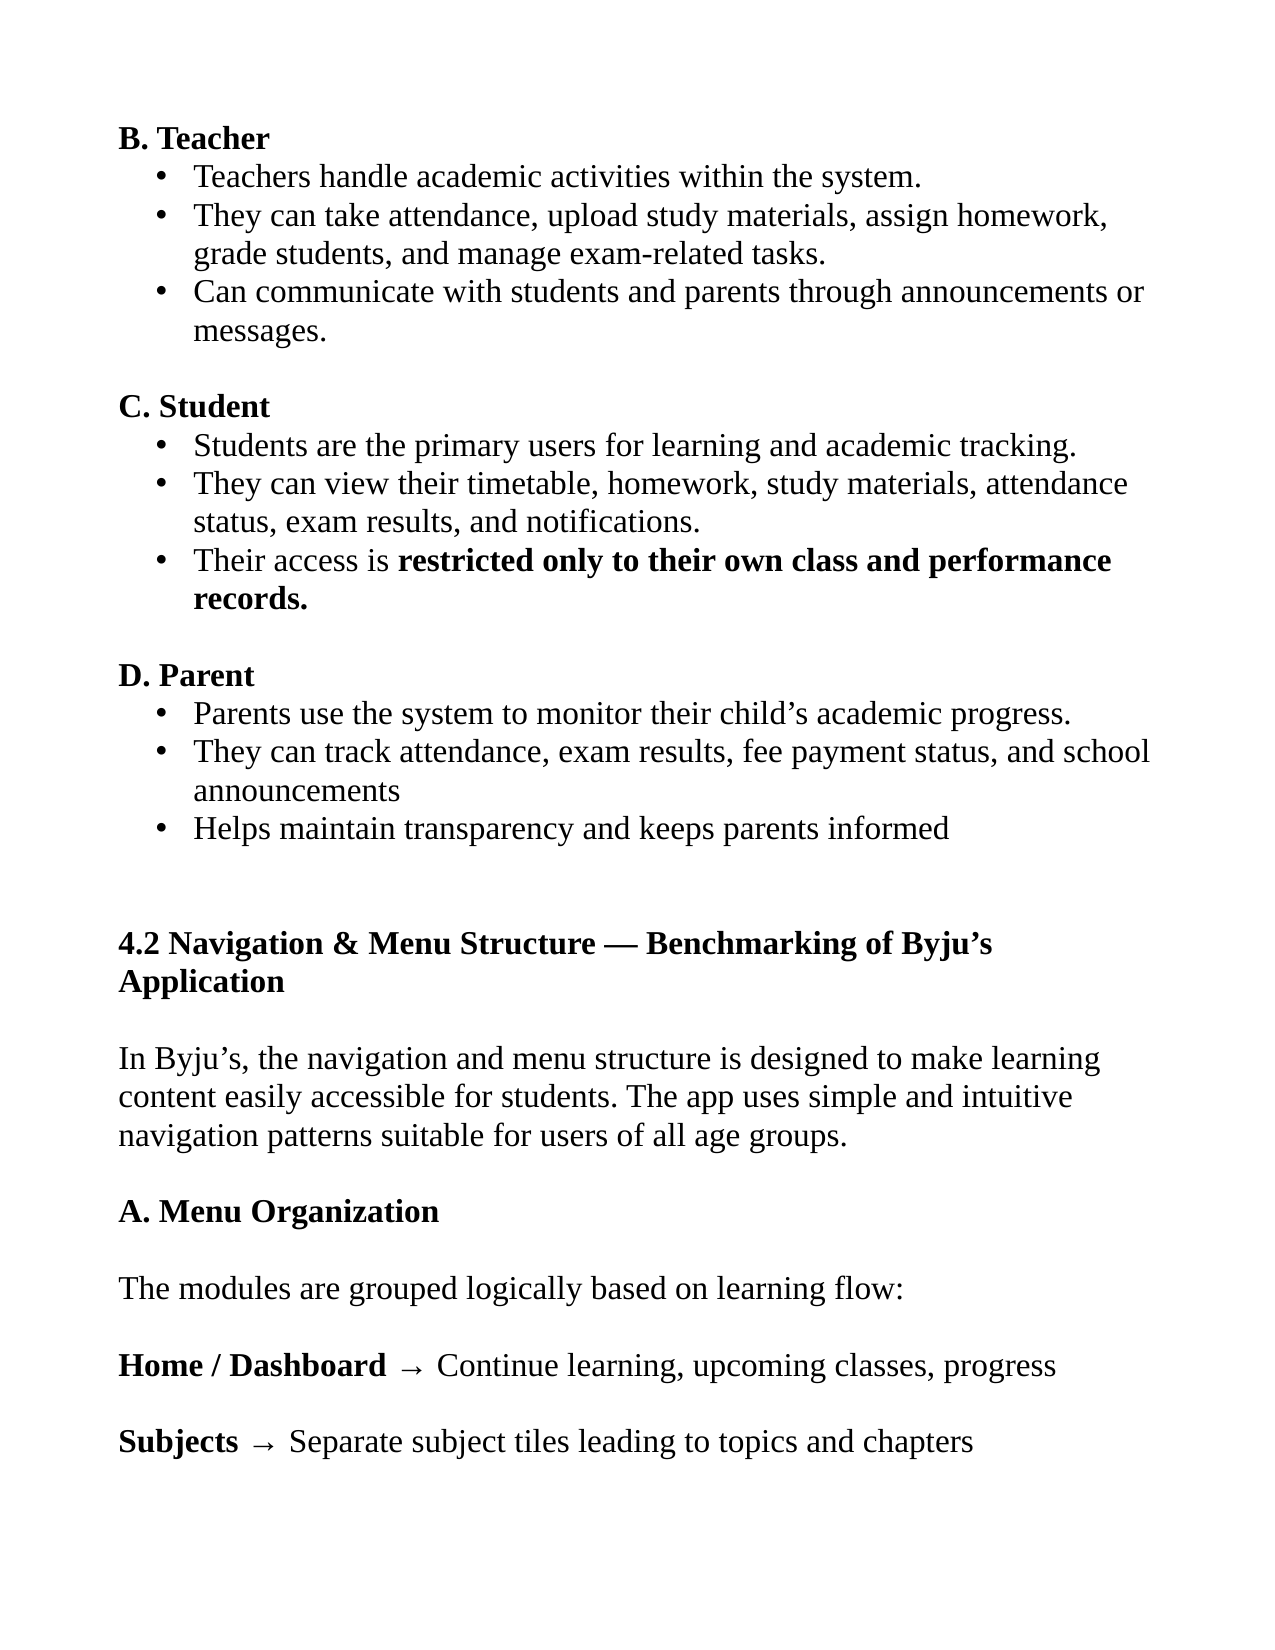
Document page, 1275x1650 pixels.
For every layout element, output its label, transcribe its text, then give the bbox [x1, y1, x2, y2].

list Their access is restricted only to their own class and performance records. [156, 540, 1157, 616]
list They can track attendance, exam results, fee payment status, and school announcements [156, 731, 1157, 808]
list They can view their timetable, homework, study materials, attendance status, exam results, and notifications. [156, 463, 1157, 540]
list Parents use the system to monitor their child’s academic progress. [156, 693, 1157, 731]
list Helps maintain transparency and keeps parents informed [156, 808, 1157, 846]
text D. Parent [118, 655, 1157, 693]
list They can take attendance, upload study materials, assign homework, grade students, and manage exam-related tasks. [156, 195, 1157, 271]
text Subjects → Separate subject tiles leading to topics and chapters [118, 1421, 1157, 1460]
list Students are the primary users for learning and academic tracking. [156, 425, 1157, 463]
list Teachers handle academic activities within the system. [156, 156, 1157, 195]
text In Byju’s, the navigation and menu structure is designed to make learning content easily accessible for students. The app uses simple and intuitive navigation patterns suitable for users of all age groups. [118, 1038, 1157, 1153]
text Home / Dashboard → Continue learning, upcoming classes, progress [118, 1345, 1157, 1383]
text A. Menu Organization [118, 1191, 1157, 1230]
text 4.2 Navigation & Menu Structure — Benchmarking of Byju’s Application [118, 923, 1157, 1000]
text The modules are grouped logically based on learning flow: [118, 1268, 1157, 1306]
text C. Student [118, 386, 1157, 425]
list Can communicate with students and parents through announcements or messages. [156, 271, 1157, 348]
text B. Teacher [118, 118, 1157, 156]
